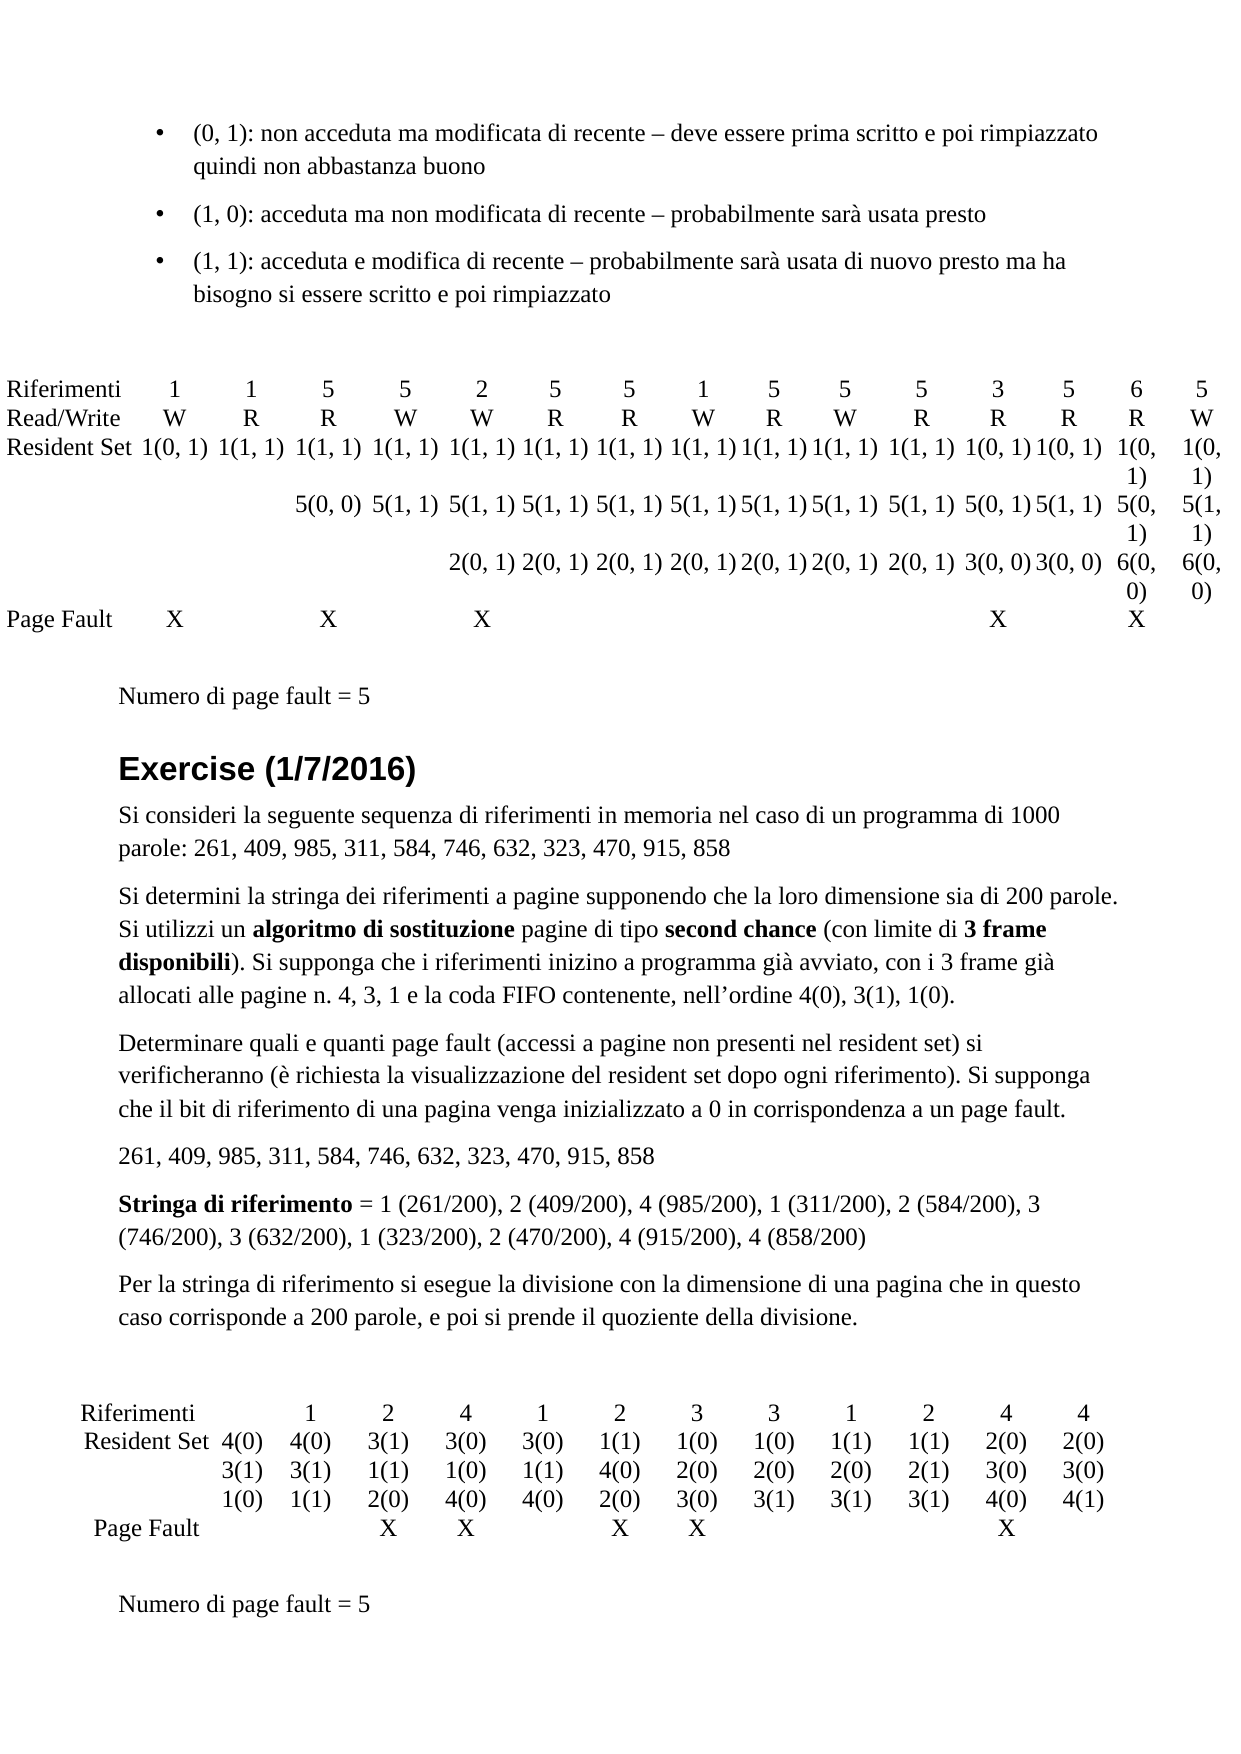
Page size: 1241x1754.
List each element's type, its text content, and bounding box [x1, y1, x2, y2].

table_cell 3(0) [427, 1426, 504, 1455]
table_cell 2(0) [1045, 1426, 1122, 1455]
table_header 5 [739, 375, 809, 403]
text Numero di page fault = 5 [118, 1589, 1122, 1618]
table_cell [290, 547, 367, 604]
table_cell [367, 605, 444, 633]
table_cell 5(1, 1) [367, 490, 444, 547]
table_cell W [367, 403, 444, 432]
table_cell 1(1, 1) [520, 432, 591, 489]
table_header 5 [880, 375, 962, 403]
table_cell 5(1, 1) [1169, 490, 1234, 547]
list (1, 0): acceduta ma non modificata di recente – probabilmente sarà usata presto [156, 199, 1122, 227]
table_cell Page Fault [80, 1513, 212, 1541]
text Determinare quali e quanti page fault (accessi a pagine non presenti nel resident set) si verificheranno (è richiesta la visualizzazione del resident set dopo ogni riferimento). Si supponga che il bit di riferimento di una pagina venga inizializzato a 0 in corrispondenza a un page fault. [118, 1028, 1122, 1122]
subtitle Exercise (1/7/2016) [118, 749, 1122, 788]
table_cell 2(0) [735, 1455, 812, 1484]
table_cell 1(1, 1) [668, 432, 738, 489]
table_cell 6(0, 0) [1169, 547, 1234, 604]
table_cell X [963, 605, 1033, 633]
table_cell [272, 1513, 349, 1541]
table_cell 2(0, 1) [591, 547, 668, 604]
table_header 1 [136, 375, 212, 403]
text Si determini la stringa dei riferimenti a pagine supponendo che la loro dimensione sia di 200 parole. Si utilizzi un algoritmo di sostituzione pagine di tipo second chance (con limite di 3 frame disponibili). Si supponga che i riferimenti inizino a programma già avviato, con i 3 frame già allocati alle pagine n. 4, 3, 1 e la coda FIFO contenente, nell’ordine 4(0), 3(1), 1(0). [118, 881, 1122, 1009]
table_cell [213, 547, 289, 604]
table_cell 4(1) [1045, 1484, 1122, 1513]
table_cell Page Fault [6, 605, 136, 633]
table_cell R [1033, 403, 1104, 432]
table_header 5 [1169, 375, 1234, 403]
table_cell 1(0, 1) [1169, 432, 1234, 489]
table_header 5 [809, 375, 880, 403]
table_cell R [591, 403, 668, 432]
table_cell [213, 1513, 272, 1541]
table_cell 3(1) [735, 1484, 812, 1513]
table_cell X [444, 605, 520, 633]
table_cell 6(0, 0) [1104, 547, 1169, 604]
table_header 5 [290, 375, 367, 403]
table_header 4 [968, 1398, 1045, 1426]
table_header 1 [504, 1398, 581, 1426]
table_cell 5(1, 1) [520, 490, 591, 547]
table_cell 2(0) [813, 1455, 889, 1484]
table_cell [136, 490, 212, 547]
table_header 5 [520, 375, 591, 403]
table_cell 2(0) [581, 1484, 658, 1513]
table_cell W [136, 403, 212, 432]
table_cell 2(0, 1) [739, 547, 809, 604]
table_cell [813, 1513, 889, 1541]
table_cell X [349, 1513, 427, 1541]
table_header 2 [581, 1398, 658, 1426]
text 261, 409, 985, 311, 584, 746, 632, 323, 470, 915, 858 [118, 1141, 1122, 1170]
table_cell X [290, 605, 367, 633]
table_cell R [520, 403, 591, 432]
table_cell 2(0) [968, 1426, 1045, 1455]
table_header 3 [658, 1398, 735, 1426]
table_cell 3(1) [890, 1484, 968, 1513]
table_cell R [290, 403, 367, 432]
table_cell 4(0) [504, 1484, 581, 1513]
table_cell [504, 1513, 581, 1541]
table_cell [1033, 605, 1104, 633]
table_cell Resident Set [6, 432, 136, 489]
table_cell 1(0) [735, 1426, 812, 1455]
table_cell 1(1) [272, 1484, 349, 1513]
table_cell [136, 547, 212, 604]
table_cell 5(1, 1) [1033, 490, 1104, 547]
table_header Riferimenti [80, 1398, 212, 1426]
table_header 3 [963, 375, 1033, 403]
table_cell 3(0, 0) [963, 547, 1033, 604]
list (1, 1): acceduta e modifica di recente – probabilmente sarà usata di nuovo presto ma ha bisogno si essere scritto e poi rimpiazzato [156, 246, 1122, 308]
table_cell 3(0) [1045, 1455, 1122, 1484]
table_cell 4(0) [213, 1426, 272, 1455]
table_cell [735, 1513, 812, 1541]
table_cell 2(0, 1) [668, 547, 738, 604]
table_cell 2(0) [658, 1455, 735, 1484]
table_cell 5(1, 1) [880, 490, 962, 547]
table_cell 1(1) [581, 1426, 658, 1455]
table_cell W [668, 403, 738, 432]
table_cell 4(0) [272, 1426, 349, 1455]
table_header 5 [1033, 375, 1104, 403]
table_cell 3(0) [968, 1455, 1045, 1484]
table_cell [6, 547, 136, 604]
table_cell X [136, 605, 212, 633]
table_header 4 [427, 1398, 504, 1426]
table_cell R [963, 403, 1033, 432]
table_cell R [213, 403, 289, 432]
table_cell 3(1) [813, 1484, 889, 1513]
table_cell X [658, 1513, 735, 1541]
table_cell [1045, 1513, 1122, 1541]
table_cell 5(1, 1) [809, 490, 880, 547]
table_cell 3(1) [213, 1455, 272, 1484]
table_header 2 [444, 375, 520, 403]
table_cell 1(1, 1) [367, 432, 444, 489]
table_cell 1(1, 1) [880, 432, 962, 489]
table_cell 1(1, 1) [290, 432, 367, 489]
table_cell 1(0, 1) [1033, 432, 1104, 489]
table_cell [591, 605, 668, 633]
table_cell [213, 605, 289, 633]
table_cell 4(0) [968, 1484, 1045, 1513]
table_header 2 [890, 1398, 968, 1426]
table_header 1 [668, 375, 738, 403]
list (0, 1): non acceduta ma modificata di recente – deve essere prima scritto e poi rimpiazzato quindi non abbastanza buono [156, 118, 1122, 180]
text Stringa di riferimento = 1 (261/200), 2 (409/200), 4 (985/200), 1 (311/200), 2 (584/200), 3 (746/200), 3 (632/200), 1 (323/200), 2 (470/200), 4 (915/200), 4 (858/200) [118, 1189, 1122, 1251]
table_cell 1(1) [349, 1455, 427, 1484]
table_cell 2(0) [349, 1484, 427, 1513]
table_cell 1(1, 1) [809, 432, 880, 489]
table_header 4 [1045, 1398, 1122, 1426]
table_header 2 [349, 1398, 427, 1426]
table_cell 1(1) [813, 1426, 889, 1455]
table_header 3 [735, 1398, 812, 1426]
table_cell [890, 1513, 968, 1541]
text Si consideri la seguente sequenza di riferimenti in memoria nel caso di un programma di 1000 parole: 261, 409, 985, 311, 584, 746, 632, 323, 470, 915, 858 [118, 800, 1122, 862]
table_cell 1(1) [504, 1455, 581, 1484]
table_cell 1(0) [427, 1455, 504, 1484]
table_header 5 [367, 375, 444, 403]
table_header [213, 1398, 272, 1426]
table_cell R [880, 403, 962, 432]
table_cell 1(0, 1) [136, 432, 212, 489]
table_cell [809, 605, 880, 633]
table_cell [213, 490, 289, 547]
table_cell X [968, 1513, 1045, 1541]
table_cell 1(0, 1) [1104, 432, 1169, 489]
table_cell 1(1, 1) [213, 432, 289, 489]
table_cell W [1169, 403, 1234, 432]
table_header Riferimenti [6, 375, 136, 403]
table_header 1 [272, 1398, 349, 1426]
table_cell 5(1, 1) [668, 490, 738, 547]
table_cell 5(1, 1) [444, 490, 520, 547]
table_cell [367, 547, 444, 604]
table_cell [880, 605, 962, 633]
table_cell 1(1) [890, 1426, 968, 1455]
table_cell 1(1, 1) [739, 432, 809, 489]
table_cell X [581, 1513, 658, 1541]
table_cell [1169, 605, 1234, 633]
table_cell Resident Set [80, 1426, 212, 1513]
table_cell [520, 605, 591, 633]
table_cell 1(1, 1) [591, 432, 668, 489]
table_cell 2(0, 1) [880, 547, 962, 604]
table_cell 5(1, 1) [591, 490, 668, 547]
table_cell 3(0) [658, 1484, 735, 1513]
table_cell 2(0, 1) [520, 547, 591, 604]
table_cell W [809, 403, 880, 432]
table_cell X [1104, 605, 1169, 633]
table_cell 3(0) [504, 1426, 581, 1455]
table_cell 5(0, 1) [963, 490, 1033, 547]
table_cell 5(1, 1) [739, 490, 809, 547]
table_cell 3(1) [272, 1455, 349, 1484]
table_header 5 [591, 375, 668, 403]
table_cell R [739, 403, 809, 432]
table_cell W [444, 403, 520, 432]
table_cell [668, 605, 738, 633]
table_cell [739, 605, 809, 633]
table_cell X [427, 1513, 504, 1541]
table_cell [6, 490, 136, 547]
table_cell 2(0, 1) [444, 547, 520, 604]
table_cell 3(0, 0) [1033, 547, 1104, 604]
table_header 1 [213, 375, 289, 403]
text Per la stringa di riferimento si esegue la divisione con la dimensione di una pagina che in questo caso corrisponde a 200 parole, e poi si prende il quoziente della divisione. [118, 1269, 1122, 1331]
table_cell 4(0) [427, 1484, 504, 1513]
table_cell 5(0, 0) [290, 490, 367, 547]
table_cell 1(0, 1) [963, 432, 1033, 489]
table_cell 4(0) [581, 1455, 658, 1484]
table_cell 3(1) [349, 1426, 427, 1455]
table_cell 1(1, 1) [444, 432, 520, 489]
table_cell 2(0, 1) [809, 547, 880, 604]
text Numero di page fault = 5 [118, 681, 1122, 710]
table_cell Read/Write [6, 403, 136, 432]
table_cell 1(0) [213, 1484, 272, 1513]
table_cell R [1104, 403, 1169, 432]
table_cell 2(1) [890, 1455, 968, 1484]
table_cell 5(0, 1) [1104, 490, 1169, 547]
table_header 1 [813, 1398, 889, 1426]
table_cell 1(0) [658, 1426, 735, 1455]
table_header 6 [1104, 375, 1169, 403]
